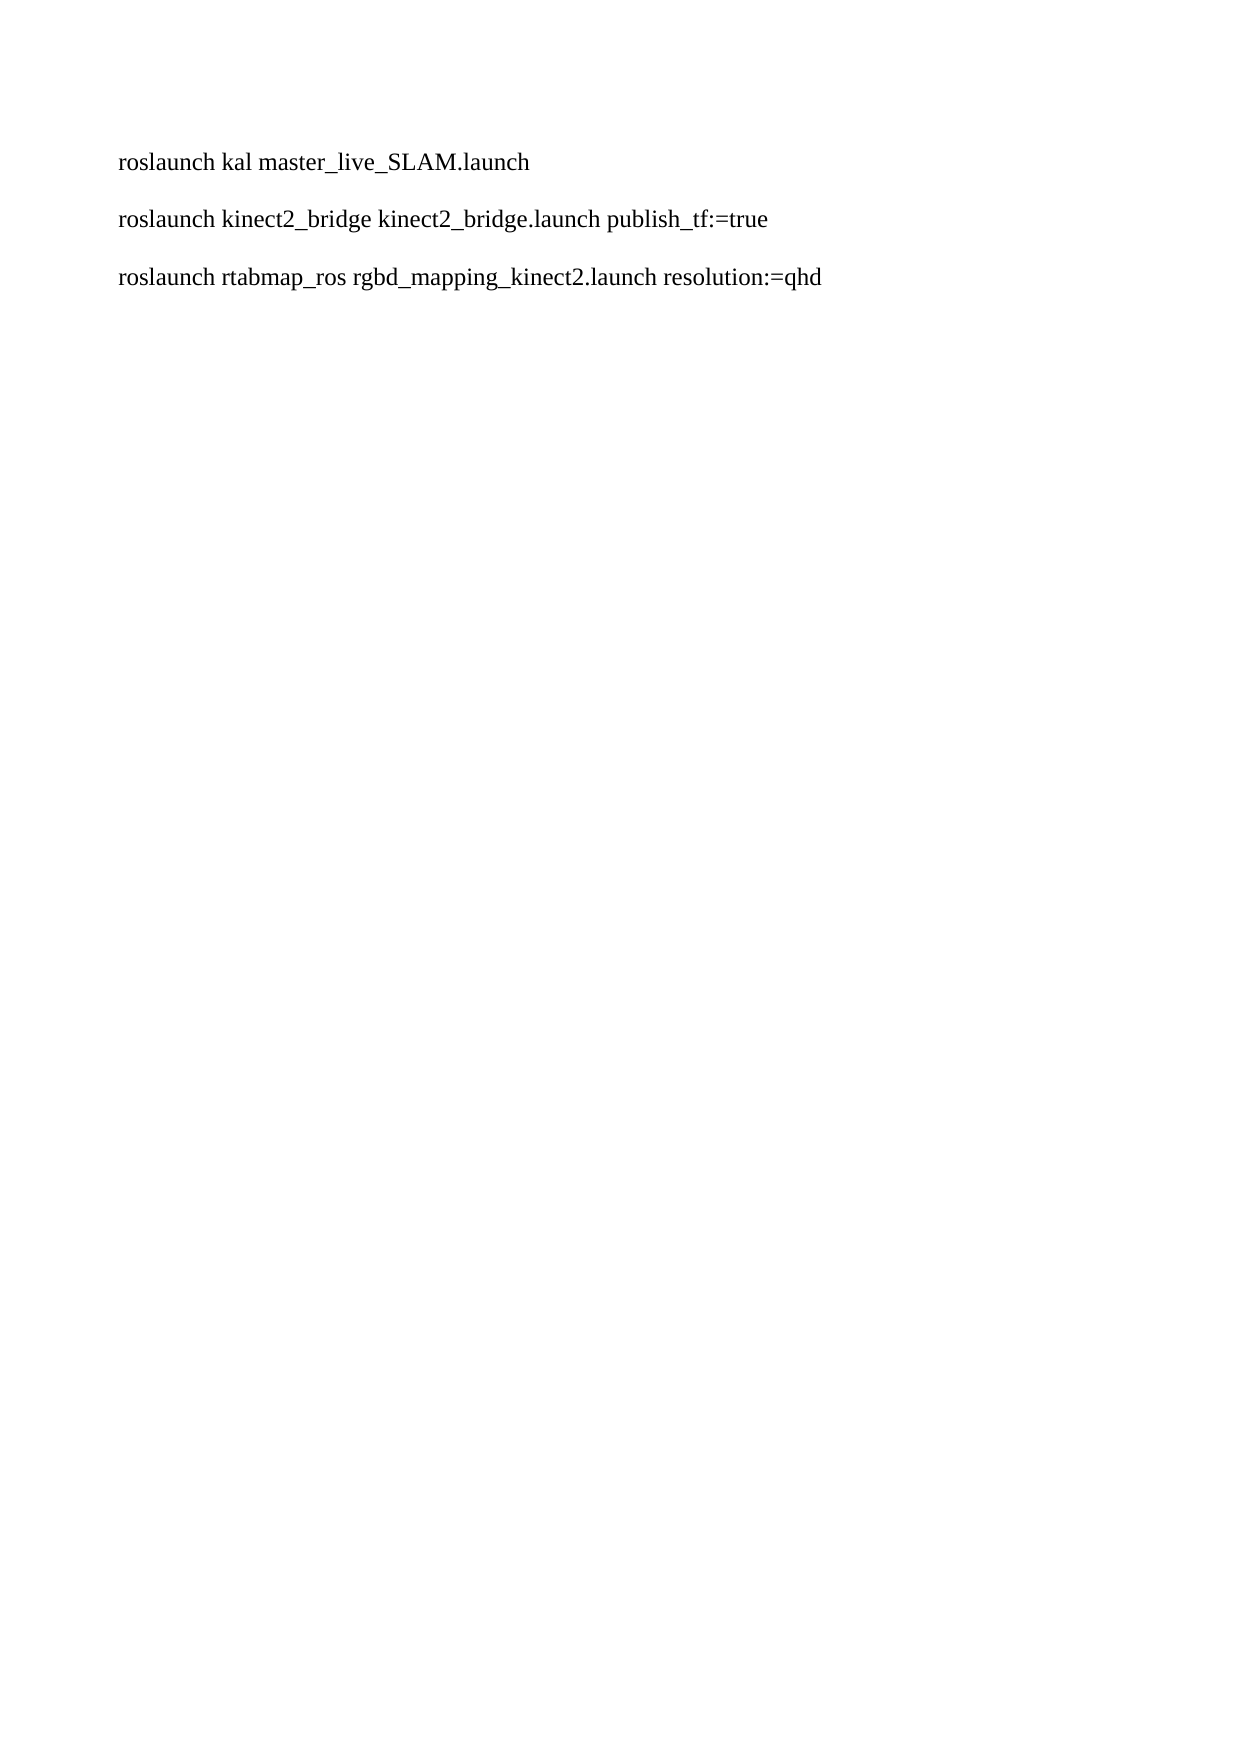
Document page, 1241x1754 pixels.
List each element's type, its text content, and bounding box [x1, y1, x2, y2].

text roslaunch kal master_live_SLAM.launch [118, 147, 1122, 176]
text roslaunch kinect2_bridge kinect2_bridge.launch publish_tf:=true [118, 204, 1122, 233]
text roslaunch rtabmap_ros rgbd_mapping_kinect2.launch resolution:=qhd [118, 262, 1122, 291]
